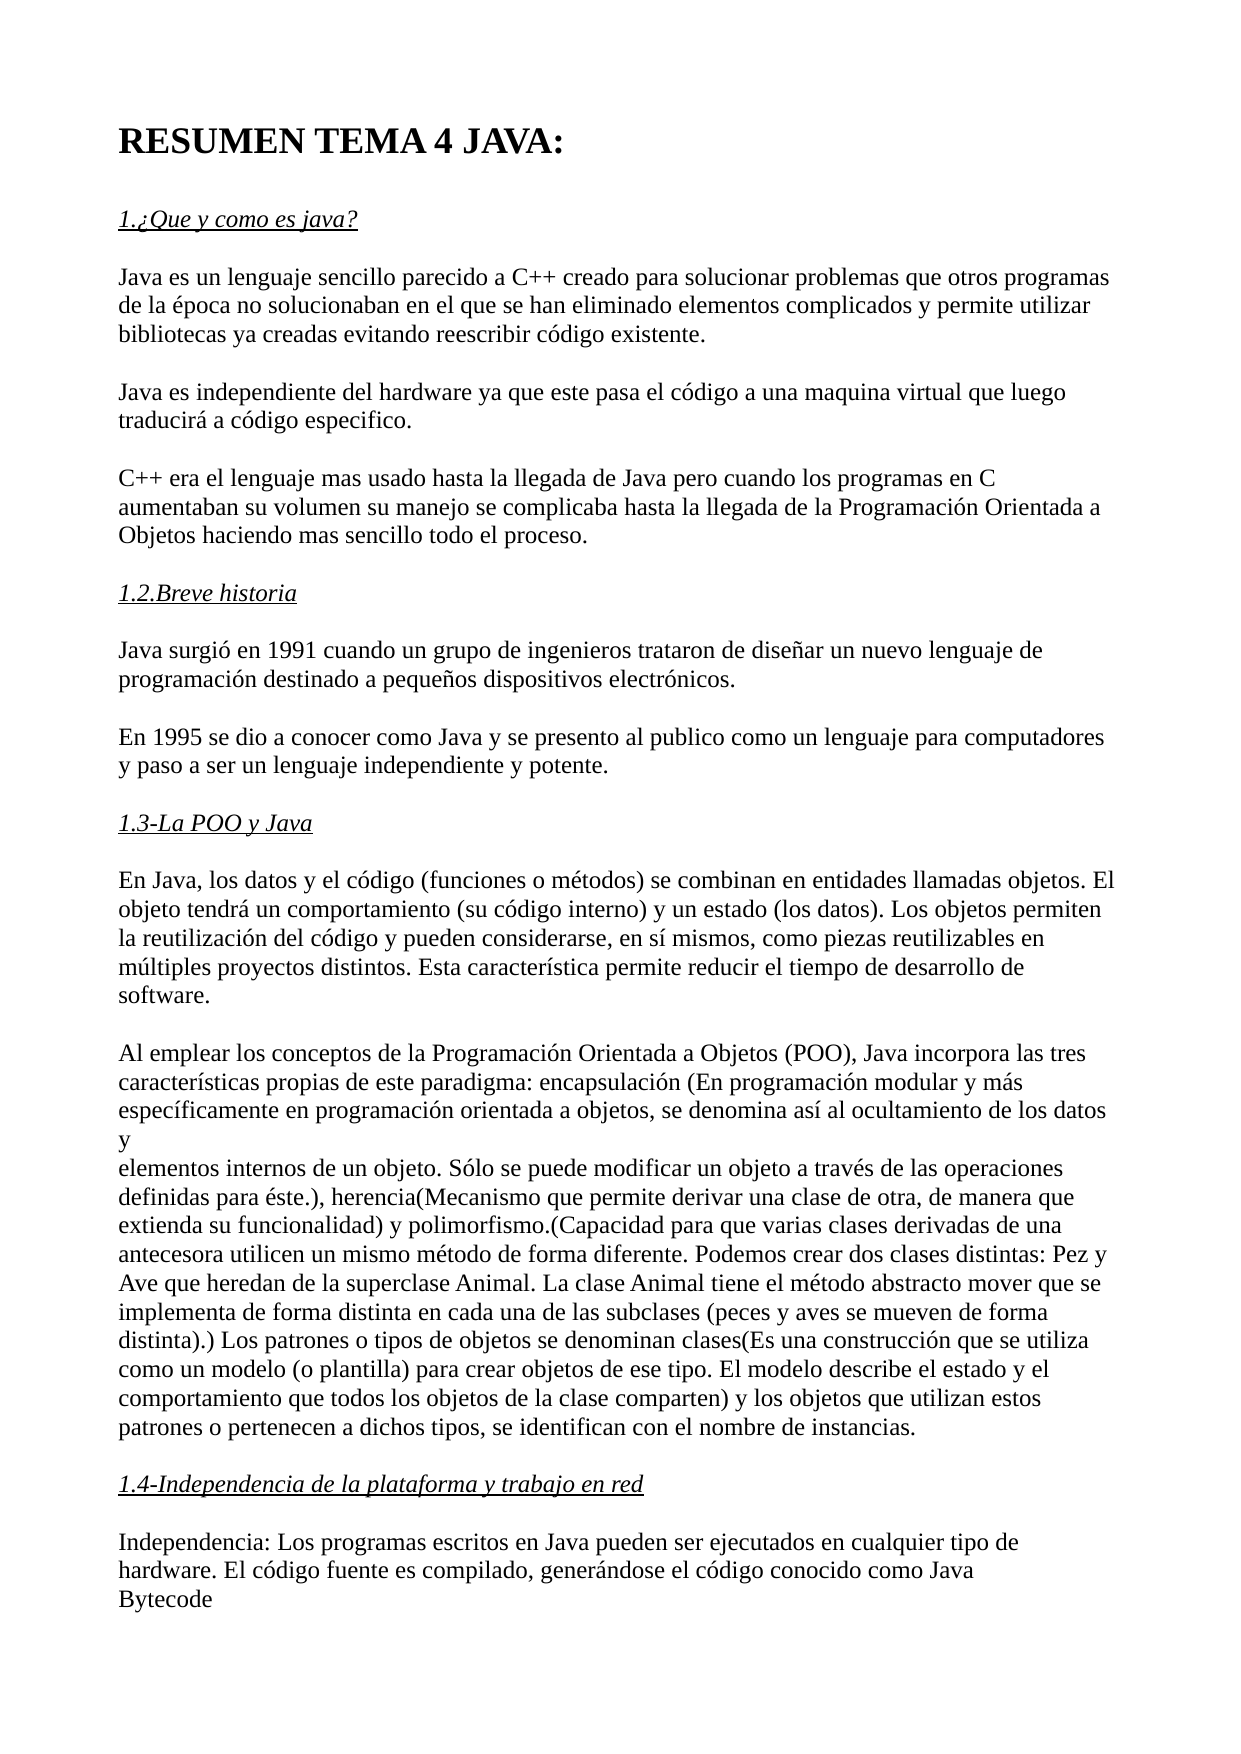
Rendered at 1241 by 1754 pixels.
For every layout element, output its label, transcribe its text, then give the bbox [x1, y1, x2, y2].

text implementa de forma distinta en cada una de las subclases (peces y aves se mueven de forma [118, 1297, 1122, 1326]
text 1.4-Independencia de la plataforma y trabajo en red [118, 1469, 1122, 1498]
text patrones o pertenecen a dichos tipos, se identifican con el nombre de instancias. [118, 1412, 1122, 1441]
text Ave que heredan de la superclase Animal. La clase Animal tiene el método abstracto mover que se [118, 1268, 1122, 1297]
text elementos internos de un objeto. Sólo se puede modificar un objeto a través de las operaciones [118, 1153, 1122, 1182]
text específicamente en programación orientada a objetos, se denomina así al ocultamiento de los datos y [118, 1096, 1122, 1153]
text Java surgió en 1991 cuando un grupo de ingenieros trataron de diseñar un nuevo lenguaje de programación destinado a pequeños dispositivos electrónicos. [118, 636, 1122, 693]
text En 1995 se dio a conocer como Java y se presento al publico como un lenguaje para computadores y paso a ser un lenguaje independiente y potente. [118, 722, 1122, 779]
text 1.¿Que y como es java? [118, 204, 1122, 233]
text hardware. El código fuente es compilado, generándose el código conocido como Java [118, 1556, 1122, 1584]
text Al emplear los conceptos de la Programación Orientada a Objetos (POO), Java incorpora las tres [118, 1038, 1122, 1067]
text como un modelo (o plantilla) para crear objetos de ese tipo. El modelo describe el estado y el [118, 1354, 1122, 1383]
text antecesora utilicen un mismo método de forma diferente. Podemos crear dos clases distintas: Pez y [118, 1239, 1122, 1268]
text C++ era el lenguaje mas usado hasta la llegada de Java pero cuando los programas en C aumentaban su volumen su manejo se complicaba hasta la llegada de la Programación Orientada a Objetos haciendo mas sencillo todo el proceso. [118, 463, 1122, 549]
text Java es independiente del hardware ya que este pasa el código a una maquina virtual que luego traducirá a código especifico. [118, 377, 1122, 434]
text 1.2.Breve historia [118, 578, 1122, 607]
text características propias de este paradigma: encapsulación (En programación modular y más [118, 1067, 1122, 1096]
text definidas para éste.), herencia(Mecanismo que permite derivar una clase de otra, de manera que [118, 1182, 1122, 1211]
text 1.3-La POO y Java [118, 808, 1122, 837]
text Bytecode [118, 1584, 1122, 1613]
text comportamiento que todos los objetos de la clase comparten) y los objetos que utilizan estos [118, 1383, 1122, 1412]
text distinta).) Los patrones o tipos de objetos se denominan clases(Es una construcción que se utiliza [118, 1326, 1122, 1354]
text extienda su funcionalidad) y polimorfismo.(Capacidad para que varias clases derivadas de una [118, 1211, 1122, 1239]
text En Java, los datos y el código (funciones o métodos) se combinan en entidades llamadas objetos. El [118, 866, 1122, 894]
text Java es un lenguaje sencillo parecido a C++ creado para solucionar problemas que otros programas de la época no solucionaban en el que se han eliminado elementos complicados y permite utilizar bibliotecas ya creadas evitando reescribir código existente. [118, 262, 1122, 348]
text objeto tendrá un comportamiento (su código interno) y un estado (los datos). Los objetos permiten [118, 894, 1122, 923]
text RESUMEN TEMA 4 JAVA: [118, 118, 1122, 161]
text Independencia: Los programas escritos en Java pueden ser ejecutados en cualquier tipo de [118, 1527, 1122, 1556]
text la reutilización del código y pueden considerarse, en sí mismos, como piezas reutilizables en [118, 923, 1122, 952]
text múltiples proyectos distintos. Esta característica permite reducir el tiempo de desarrollo de software. [118, 952, 1122, 1009]
